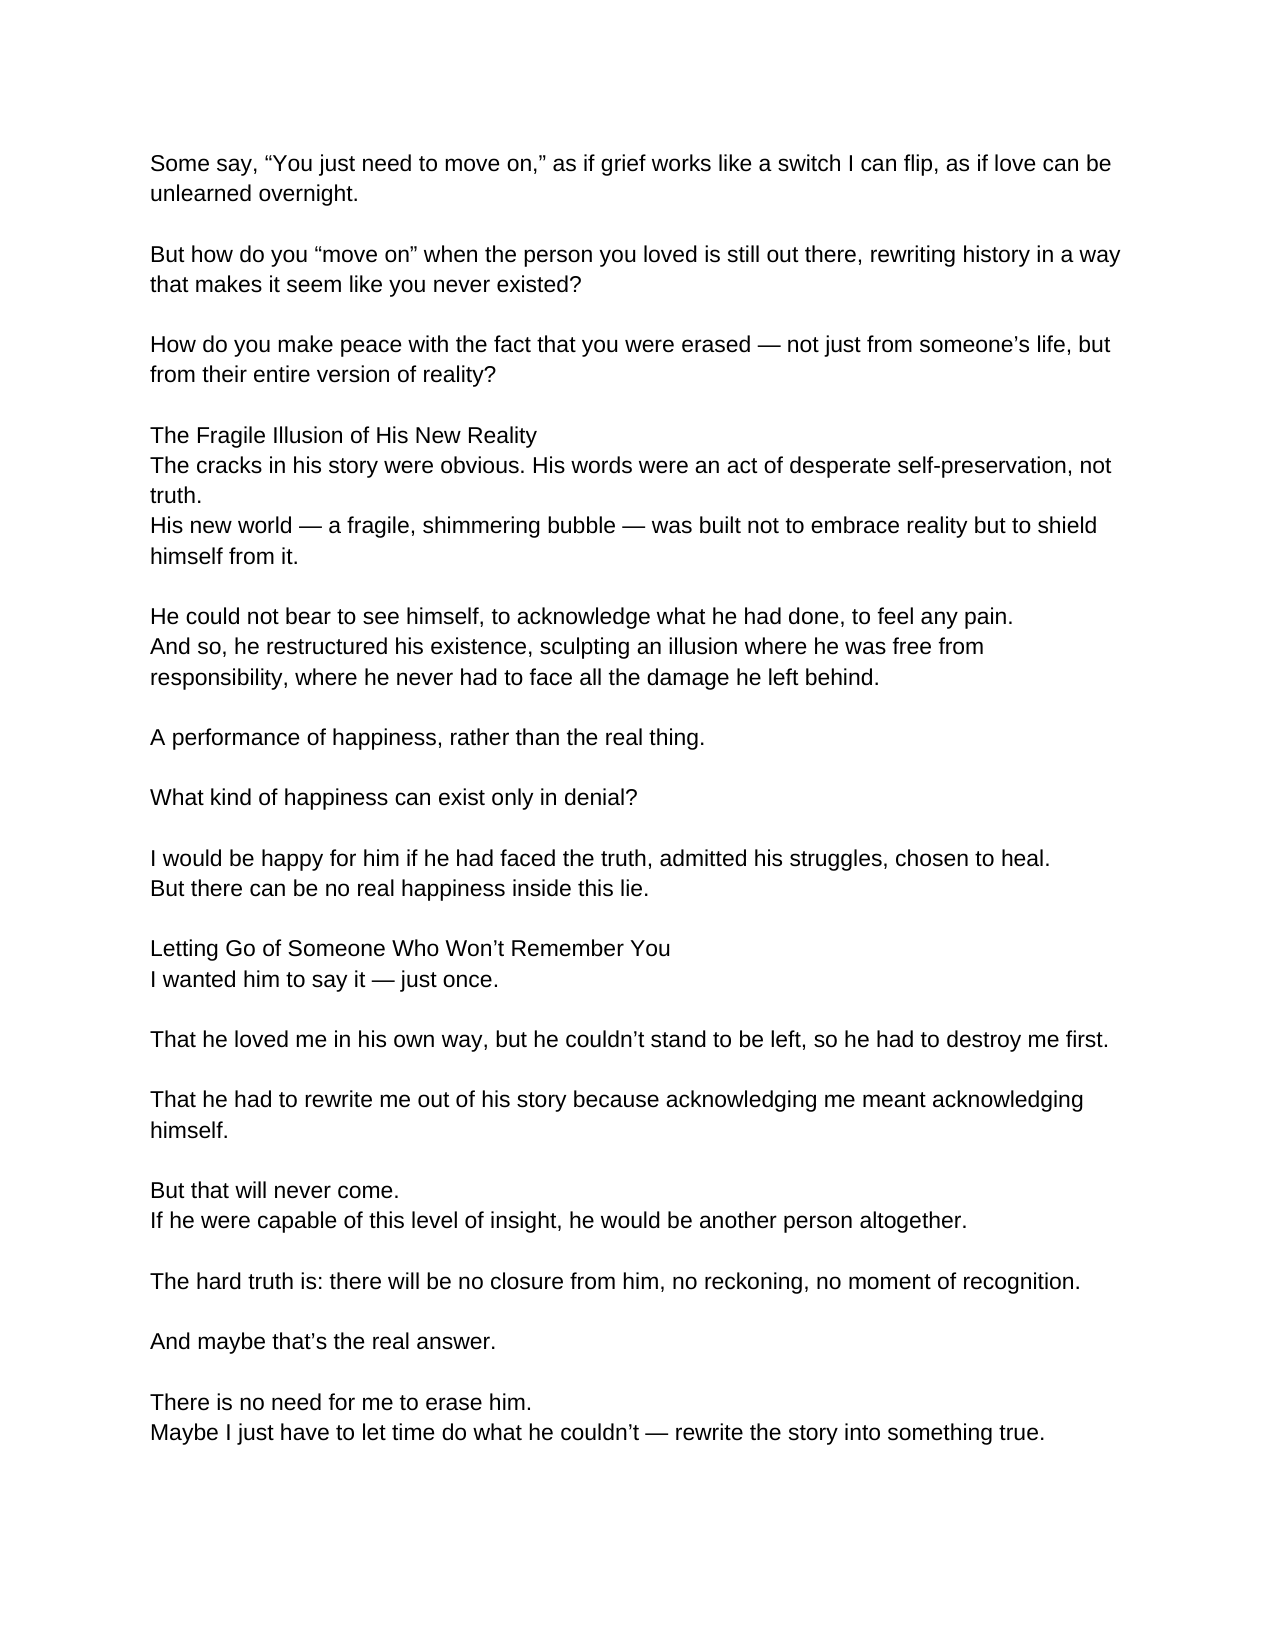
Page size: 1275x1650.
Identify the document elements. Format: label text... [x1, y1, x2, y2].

text What kind of happiness can exist only in denial? [150, 784, 1125, 811]
text Some say, “You just need to move on,” as if grief works like a switch I can flip, as if love can be unlearned overnight. [150, 150, 1125, 207]
text Maybe I just have to let time do what he couldn’t — rewrite the story into something true. [150, 1419, 1125, 1445]
text But how do you “move on” when the person you loved is still out there, rewriting history in a way that makes it seem like you never existed? [150, 241, 1125, 297]
text How do you make peace with the fact that you were erased — not just from someone’s life, but from their entire version of reality? [150, 331, 1125, 388]
text The cracks in his story were obvious. His words were an act of desperate self-preservation, not truth. [150, 452, 1125, 509]
text A performance of happiness, rather than the real thing. [150, 724, 1125, 750]
text But there can be no real happiness inside this lie. [150, 875, 1125, 901]
text I would be happy for him if he had faced the truth, admitted his struggles, chosen to heal. [150, 845, 1125, 871]
text If he were capable of this level of insight, he would be another person altogether. [150, 1207, 1125, 1234]
text And maybe that’s the real answer. [150, 1328, 1125, 1354]
text His new world — a fragile, shimmering bubble — was built not to embrace reality but to shield himself from it. [150, 512, 1125, 569]
text There is no need for me to erase him. [150, 1388, 1125, 1415]
text Letting Go of Someone Who Won’t Remember You [150, 935, 1125, 962]
text The Fragile Illusion of His New Reality [150, 422, 1125, 448]
text But that will never come. [150, 1177, 1125, 1203]
text The hard truth is: there will be no closure from him, no reckoning, no moment of recognition. [150, 1268, 1125, 1294]
text He could not bear to see himself, to acknowledge what he had done, to feel any pain. [150, 603, 1125, 629]
text And so, he restructured his existence, sculpting an illusion where he was free from responsibility, where he never had to face all the damage he left behind. [150, 633, 1125, 690]
text That he loved me in his own way, but he couldn’t stand to be left, so he had to destroy me first. [150, 1026, 1125, 1052]
text That he had to rewrite me out of his story because acknowledging me meant acknowledging himself. [150, 1086, 1125, 1143]
text I wanted him to say it — just once. [150, 966, 1125, 992]
